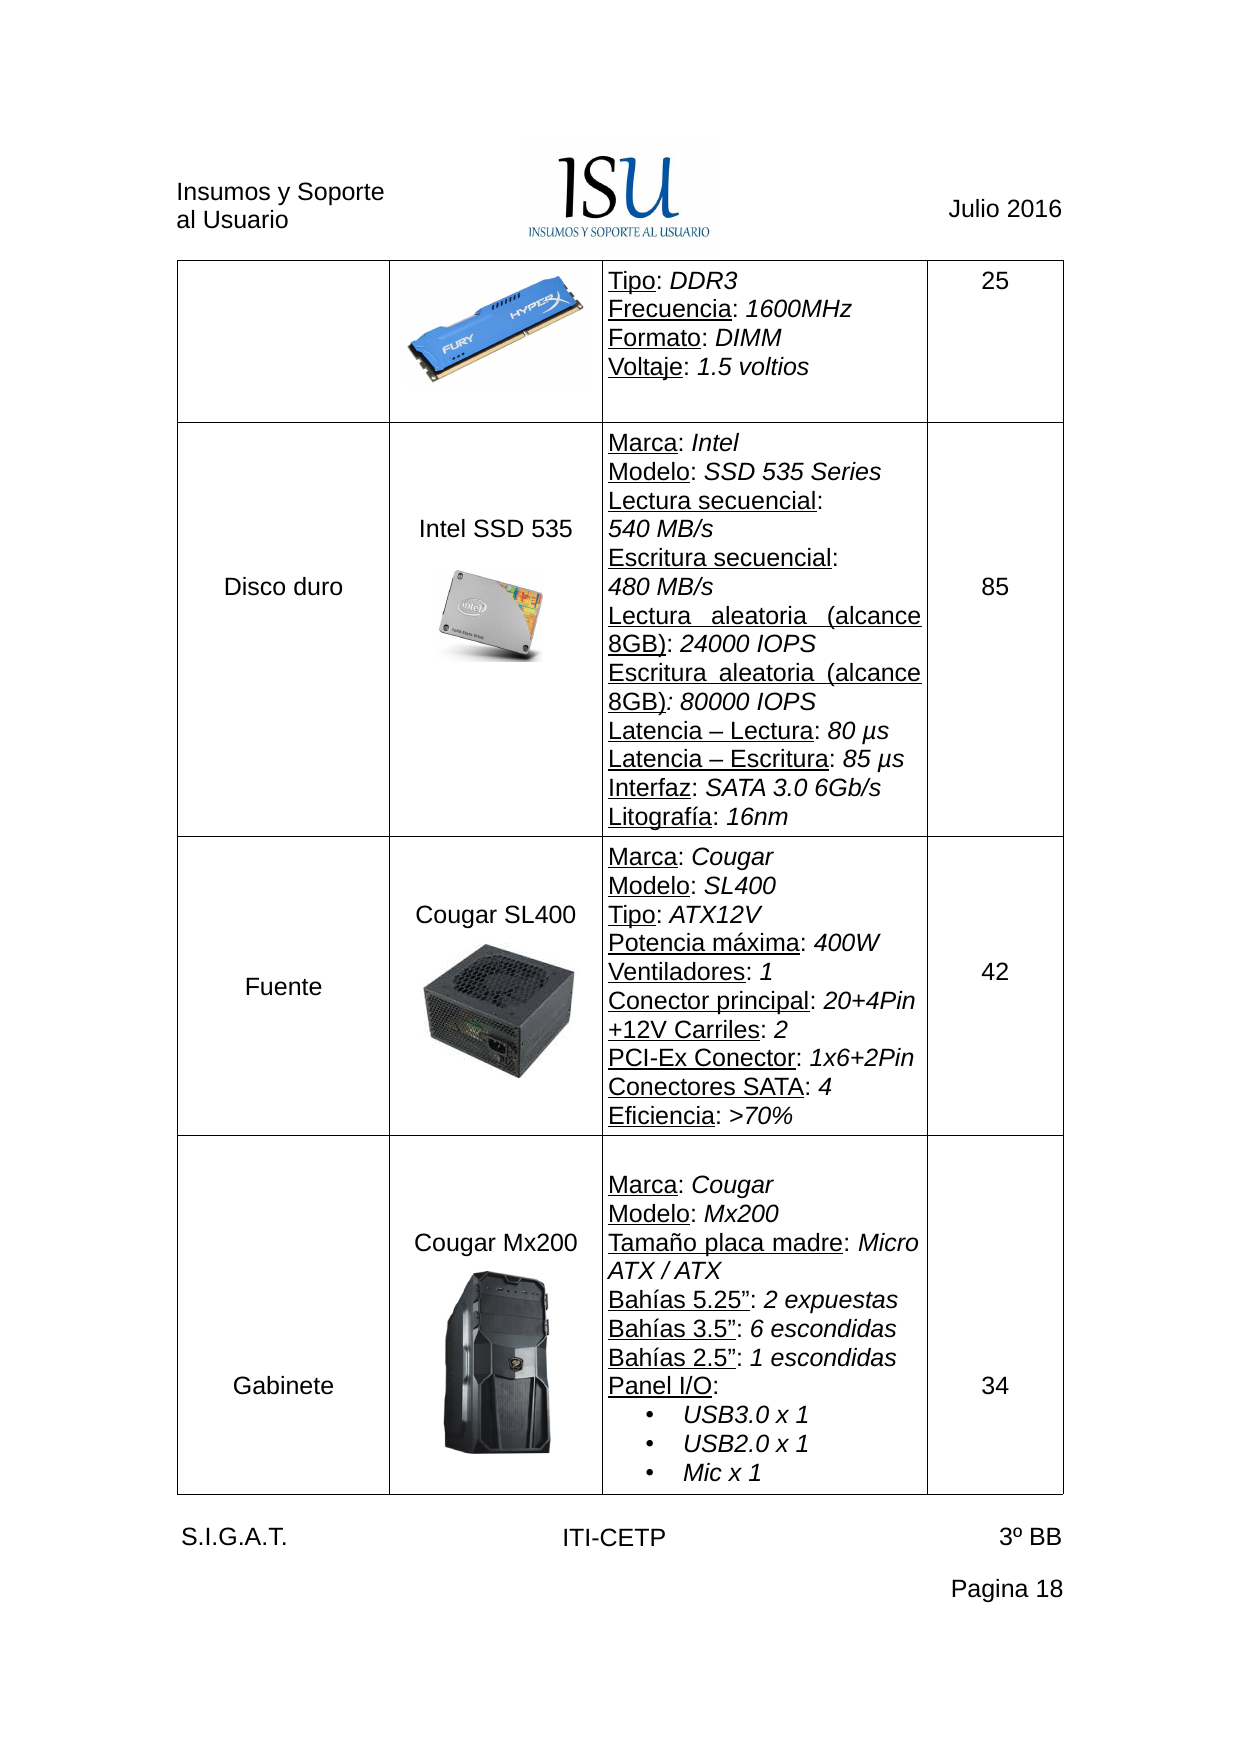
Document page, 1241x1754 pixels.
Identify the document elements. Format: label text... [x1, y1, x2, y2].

table_cell Marca: Intel Modelo: SSD 535 Series Lectura secuencial: 540 MB/s Escritura secuencial: 480 MB/s Lectura aleatoria (alcance 8GB): 24000 IOPS Escritura aleatoria (alcance 8GB): 80000 IOPS Latencia – Lectura: 80 µs Latencia – Escritura: 85 µs Interfaz: SATA 3.0 6Gb/s Litografía: 16nm [603, 423, 927, 836]
picture [438, 569, 544, 662]
table_cell [178, 261, 389, 422]
table_cell Cougar Mx200 [390, 1136, 602, 1494]
table_cell 25 [928, 261, 1063, 422]
picture [419, 941, 579, 1081]
table_cell Intel SSD 535 [390, 423, 602, 569]
table_cell 42 [928, 837, 1063, 1135]
table_cell Marca: Cougar Modelo: SL400 Tipo: ATX12V Potencia máxima: 400W Ventiladores: 1 Conector principal: 20+4Pin +12V Carriles: 2 PCI-Ex Conector: 1x6+2Pin Conectores SATA: 4 Eficiencia: >70% [603, 837, 927, 1135]
table_cell 34 [928, 1136, 1063, 1494]
table_cell Disco duro [178, 423, 389, 836]
table_cell Tipo: DDR3 Frecuencia: 1600MHz Formato: DIMM Voltaje: 1.5 voltios [603, 261, 927, 422]
table_cell [390, 570, 602, 836]
picture [441, 1271, 551, 1454]
table_cell Marca: Cougar Modelo: Mx200 Tamaño placa madre: Micro ATX / ATX Bahías 5.25”: 2 expuestas Bahías 3.5”: 6 escondidas Bahías 2.5”: 1 escondidas Panel I/O: USB3.0 x 1 USB2.0 x 1 Mic x 1 Audio x 1 Slots de expansión: 7 [603, 1136, 927, 1494]
table_cell Gabinete [178, 1136, 389, 1494]
table_cell [390, 261, 602, 422]
picture [403, 265, 589, 388]
table_cell Cougar SL400 [390, 837, 602, 1135]
table_cell Fuente [178, 837, 389, 1135]
table_cell 85 [928, 423, 1063, 836]
picture [517, 138, 723, 252]
